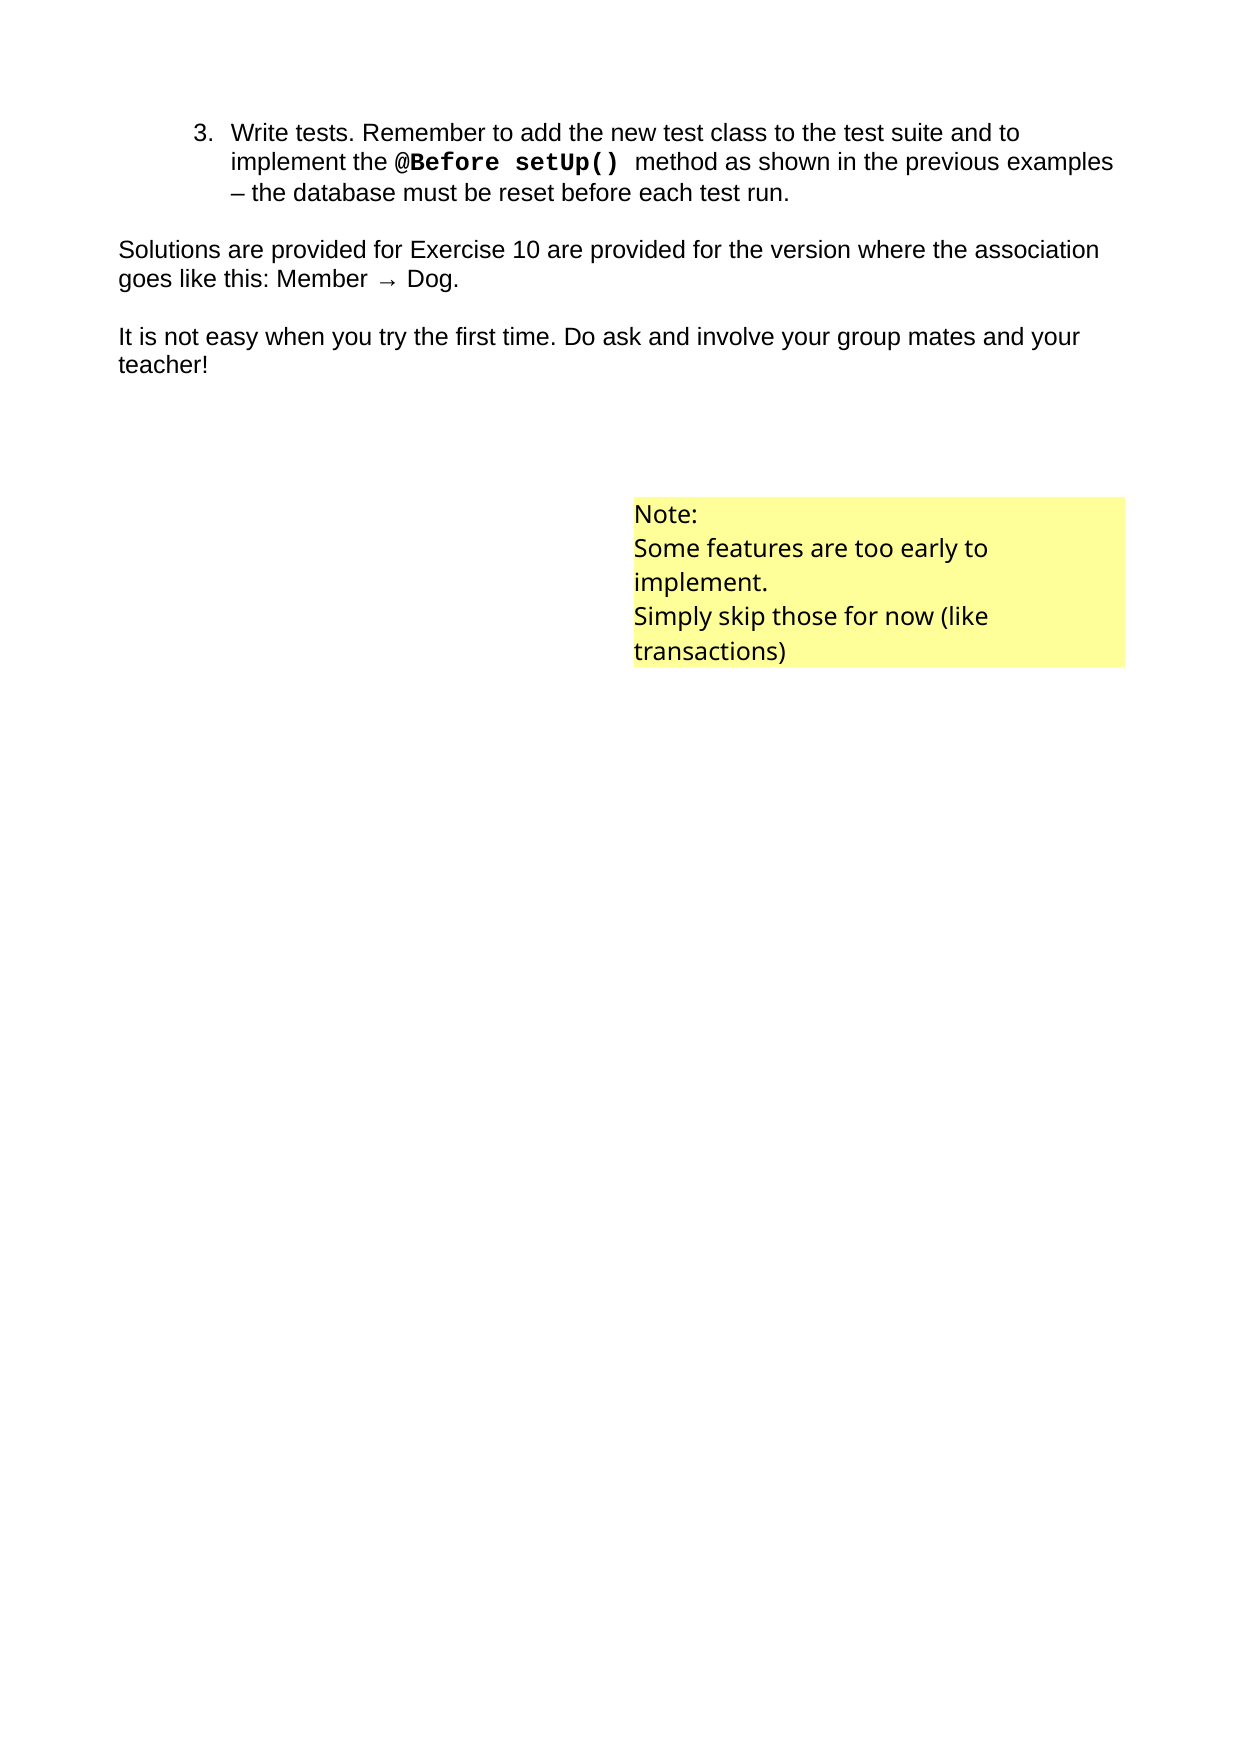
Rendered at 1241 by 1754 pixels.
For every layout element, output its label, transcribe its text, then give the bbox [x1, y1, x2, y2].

text It is not easy when you try the first time. Do ask and involve your group mates and your teacher! [118, 322, 1122, 379]
list Write tests. Remember to add the new test class to the test suite and to implement the @Before setUp() method as shown in the previous examples – the database must be reset before each test run. [193, 118, 1122, 207]
text Solutions are provided for Exercise 10 are provided for the version where the association goes like this: Member → Dog. [118, 235, 1122, 293]
